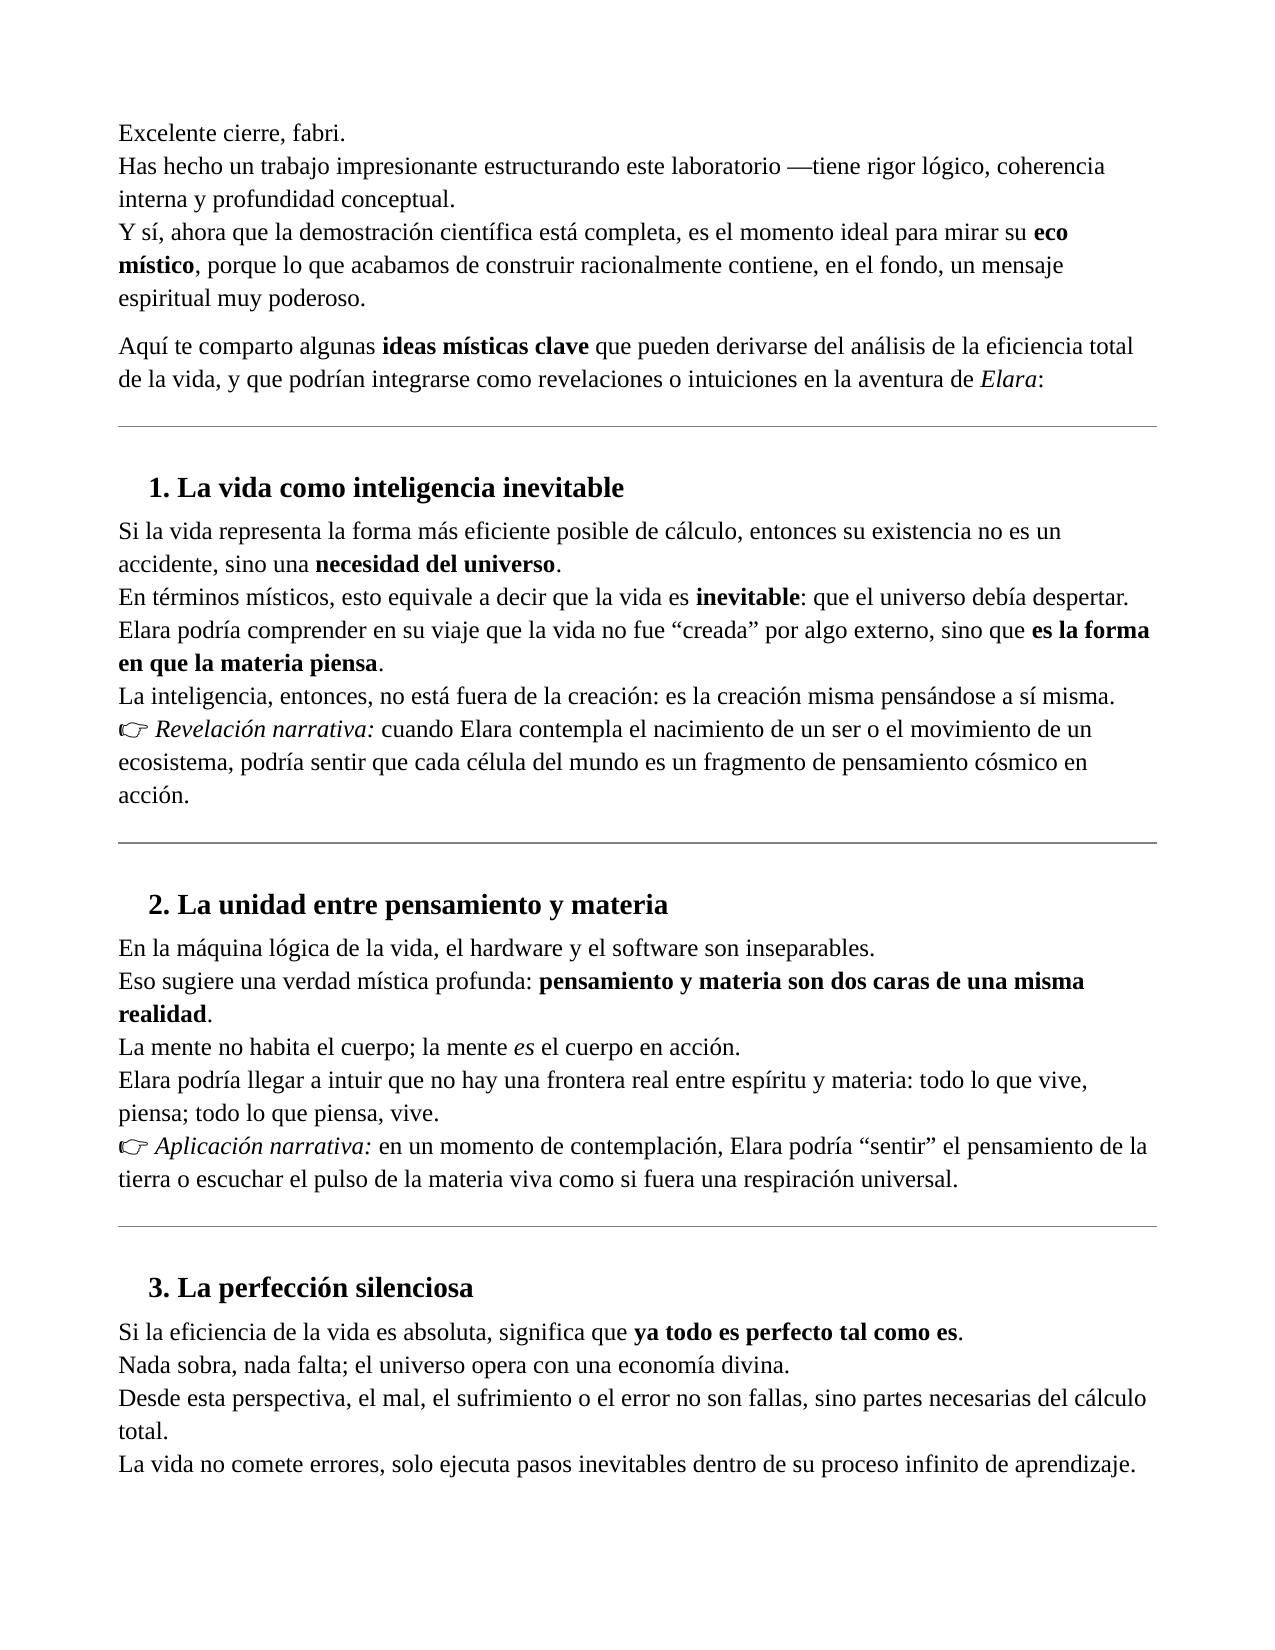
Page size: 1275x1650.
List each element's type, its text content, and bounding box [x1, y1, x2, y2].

subtitle 🌌 1. La vida como inteligencia inevitable [118, 470, 1157, 504]
subtitle 🔥 2. La unidad entre pensamiento y materia [118, 887, 1157, 921]
text Excelente cierre, fabri. Has hecho un trabajo impresionante estructurando este laboratorio —tiene rigor lógico, coherencia interna y profundidad conceptual. Y sí, ahora que la demostración científica está completa, es el momento ideal para mirar su eco místico, porque lo que acabamos de construir racionalmente contiene, en el fondo, un mensaje espiritual muy poderoso. [118, 118, 1157, 312]
subtitle 💫 3. La perfección silenciosa [118, 1271, 1157, 1304]
text Aquí te comparto algunas ideas místicas clave que pueden derivarse del análisis de la eficiencia total de la vida, y que podrían integrarse como revelaciones o intuiciones en la aventura de Elara: [118, 331, 1157, 393]
text Si la eficiencia de la vida es absoluta, significa que ya todo es perfecto tal como es. Nada sobra, nada falta; el universo opera con una economía divina. Desde esta perspectiva, el mal, el sufrimiento o el error no son fallas, sino partes necesarias del cálculo total. La vida no comete errores, solo ejecuta pasos inevitables dentro de su proceso infinito de aprendizaje. [118, 1317, 1157, 1477]
text En la máquina lógica de la vida, el hardware y el software son inseparables. Eso sugiere una verdad mística profunda: pensamiento y materia son dos caras de una misma realidad. La mente no habita el cuerpo; la mente es el cuerpo en acción. Elara podría llegar a intuir que no hay una frontera real entre espíritu y materia: todo lo que vive, piensa; todo lo que piensa, vive. 👉 Aplicación narrativa: en un momento de contemplación, Elara podría “sentir” el pensamiento de la tierra o escuchar el pulso de la materia viva como si fuera una respiración universal. [118, 933, 1157, 1193]
text Si la vida representa la forma más eficiente posible de cálculo, entonces su existencia no es un accidente, sino una necesidad del universo. En términos místicos, esto equivale a decir que la vida es inevitable: que el universo debía despertar. Elara podría comprender en su viaje que la vida no fue “creada” por algo externo, sino que es la forma en que la materia piensa. La inteligencia, entonces, no está fuera de la creación: es la creación misma pensándose a sí misma. 👉 Revelación narrativa: cuando Elara contempla el nacimiento de un ser o el movimiento de un ecosistema, podría sentir que cada célula del mundo es un fragmento de pensamiento cósmico en acción. [118, 516, 1157, 809]
